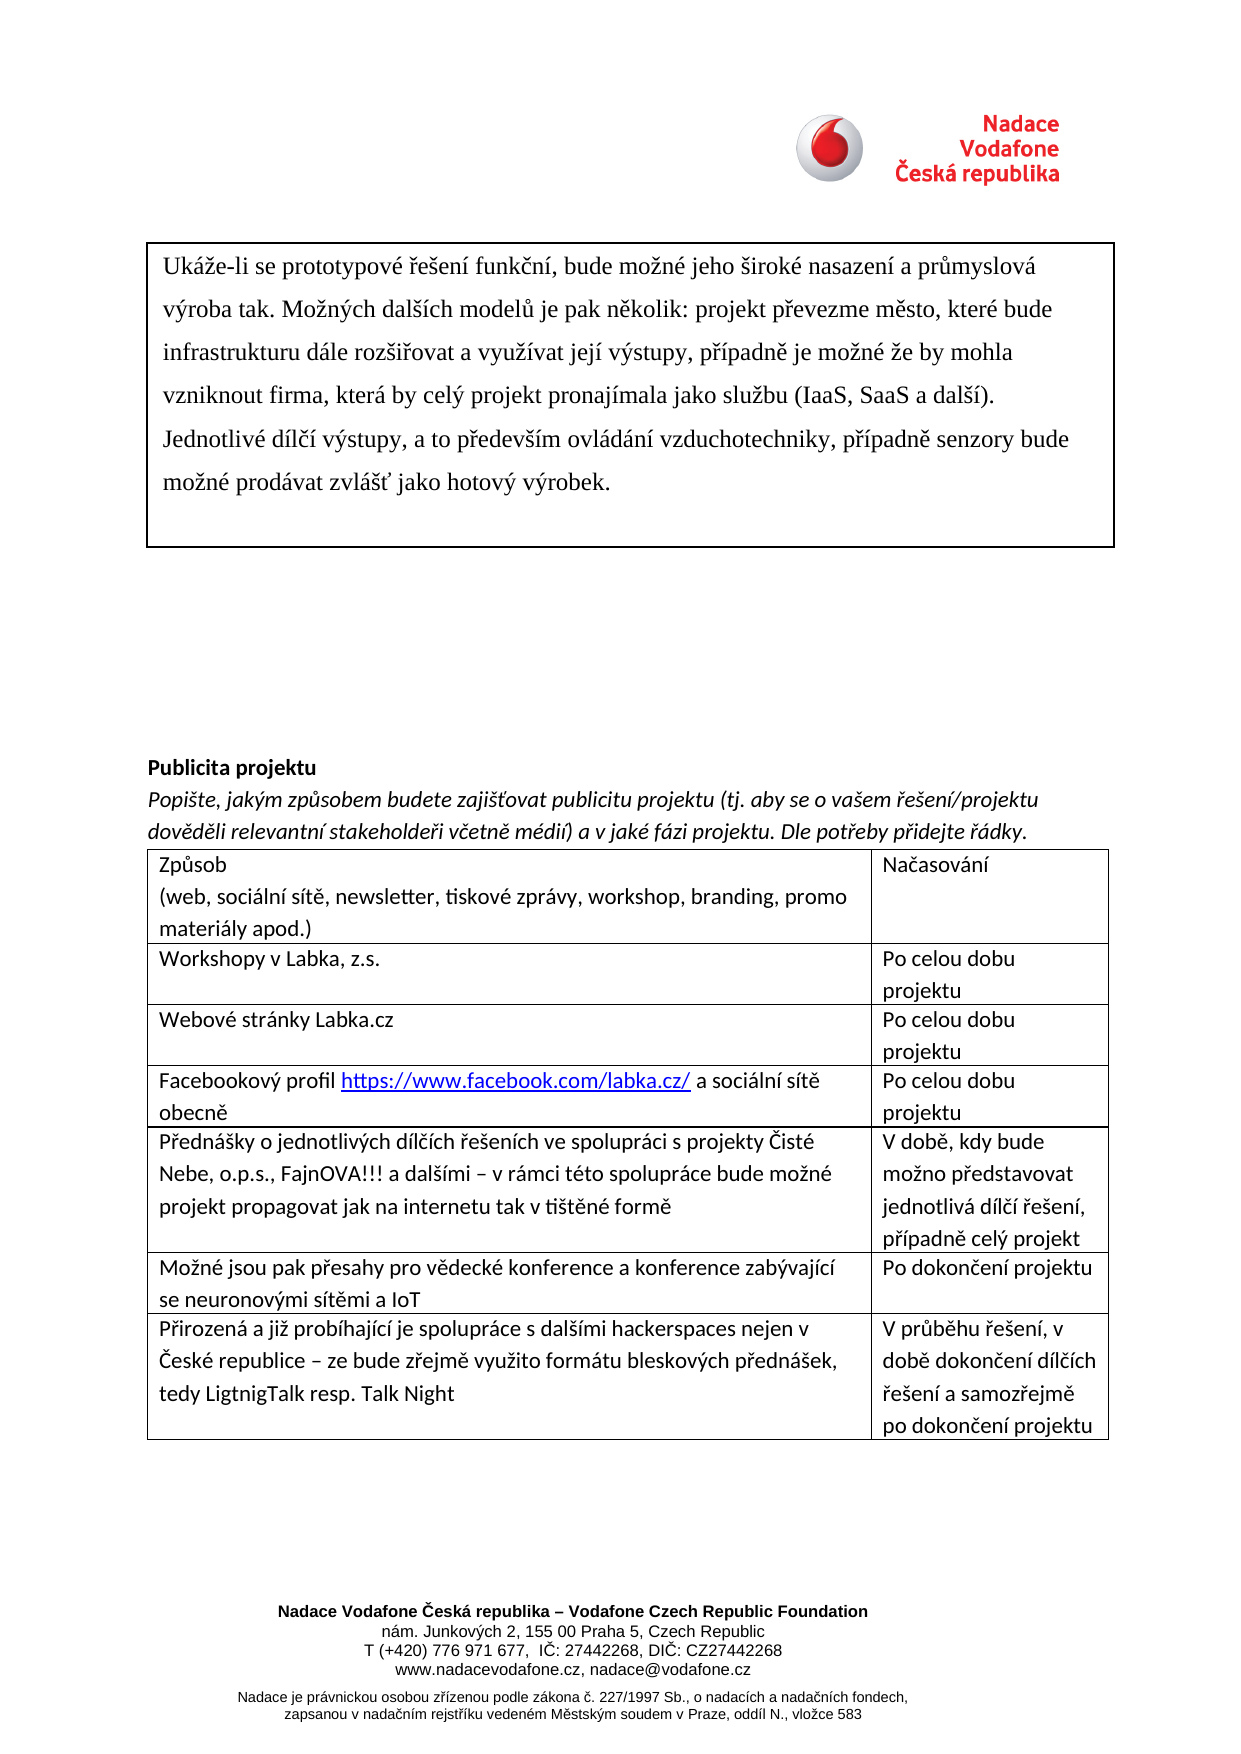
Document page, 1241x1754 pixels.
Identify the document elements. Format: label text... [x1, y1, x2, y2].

table_cell Po dokončení projektu [872, 1253, 1108, 1313]
table_cell Přednášky o jednotlivých dílčích řešeních ve spolupráci s projekty Čisté Nebe, o.p.s., FajnOVA!!! a dalšími – v rámci této spolupráce bude možné projekt propagovat jak na internetu tak v tištěné formě [148, 1128, 871, 1252]
table_cell Workshopy v Labka, z.s. [148, 944, 871, 1004]
text Ukáže-li se prototypové řešení funkční, bude možné jeho široké nasazení a průmyslová výroba tak. Možných dalších modelů je pak několik: projekt převezme město, které bude infrastrukturu dále rozšiřovat a využívat její výstupy, případně je možné že by mohla vzniknout firma, která by celý projekt pronajímala jako službu (IaaS, SaaS a další). Jednotlivé dílčí výstupy, a to především ovládání vzduchotechniky, případně senzory bude možné prodávat zvlášť jako hotový výrobek. [163, 251, 1098, 496]
picture [762, 73, 1093, 223]
table_cell Přirozená a již probíhající je spolupráce s dalšími hackerspaces nejen v České republice – ze bude zřejmě využito formátu bleskových přednášek, tedy LigtnigTalk resp. Talk Night [148, 1314, 871, 1439]
subtitle Publicita projektu [148, 753, 1093, 781]
table_cell V době, kdy bude možno představovat jednotlivá dílčí řešení, případně celý projekt [872, 1128, 1108, 1252]
table_cell V průběhu řešení, v době dokončení dílčích řešení a samozřejmě po dokončení projektu [872, 1314, 1108, 1439]
table_header Načasování [872, 850, 1108, 943]
table_cell Webové stránky Labka.cz [148, 1005, 871, 1065]
table_cell Facebookový profil https://www.facebook.com/labka.cz/ a sociální sítě obecně [148, 1066, 871, 1126]
table_cell Po celou dobu projektu [872, 944, 1108, 1004]
text Popište, jakým způsobem budete zajišťovat publicitu projektu (tj. aby se o vašem řešení/projektu dověděli relevantní stakeholdeři včetně médií) a v jaké fázi projektu. Dle potřeby přidejte řádky. [148, 785, 1093, 845]
table_cell Po celou dobu projektu [872, 1005, 1108, 1065]
table_cell Možné jsou pak přesahy pro vědecké konference a konference zabývající se neuronovými sítěmi a IoT [148, 1253, 871, 1313]
table_header Způsob (web, sociální sítě, newsletter, tiskové zprávy, workshop, branding, promo materiály apod.) [148, 850, 871, 943]
table_cell Po celou dobu projektu [872, 1066, 1108, 1126]
